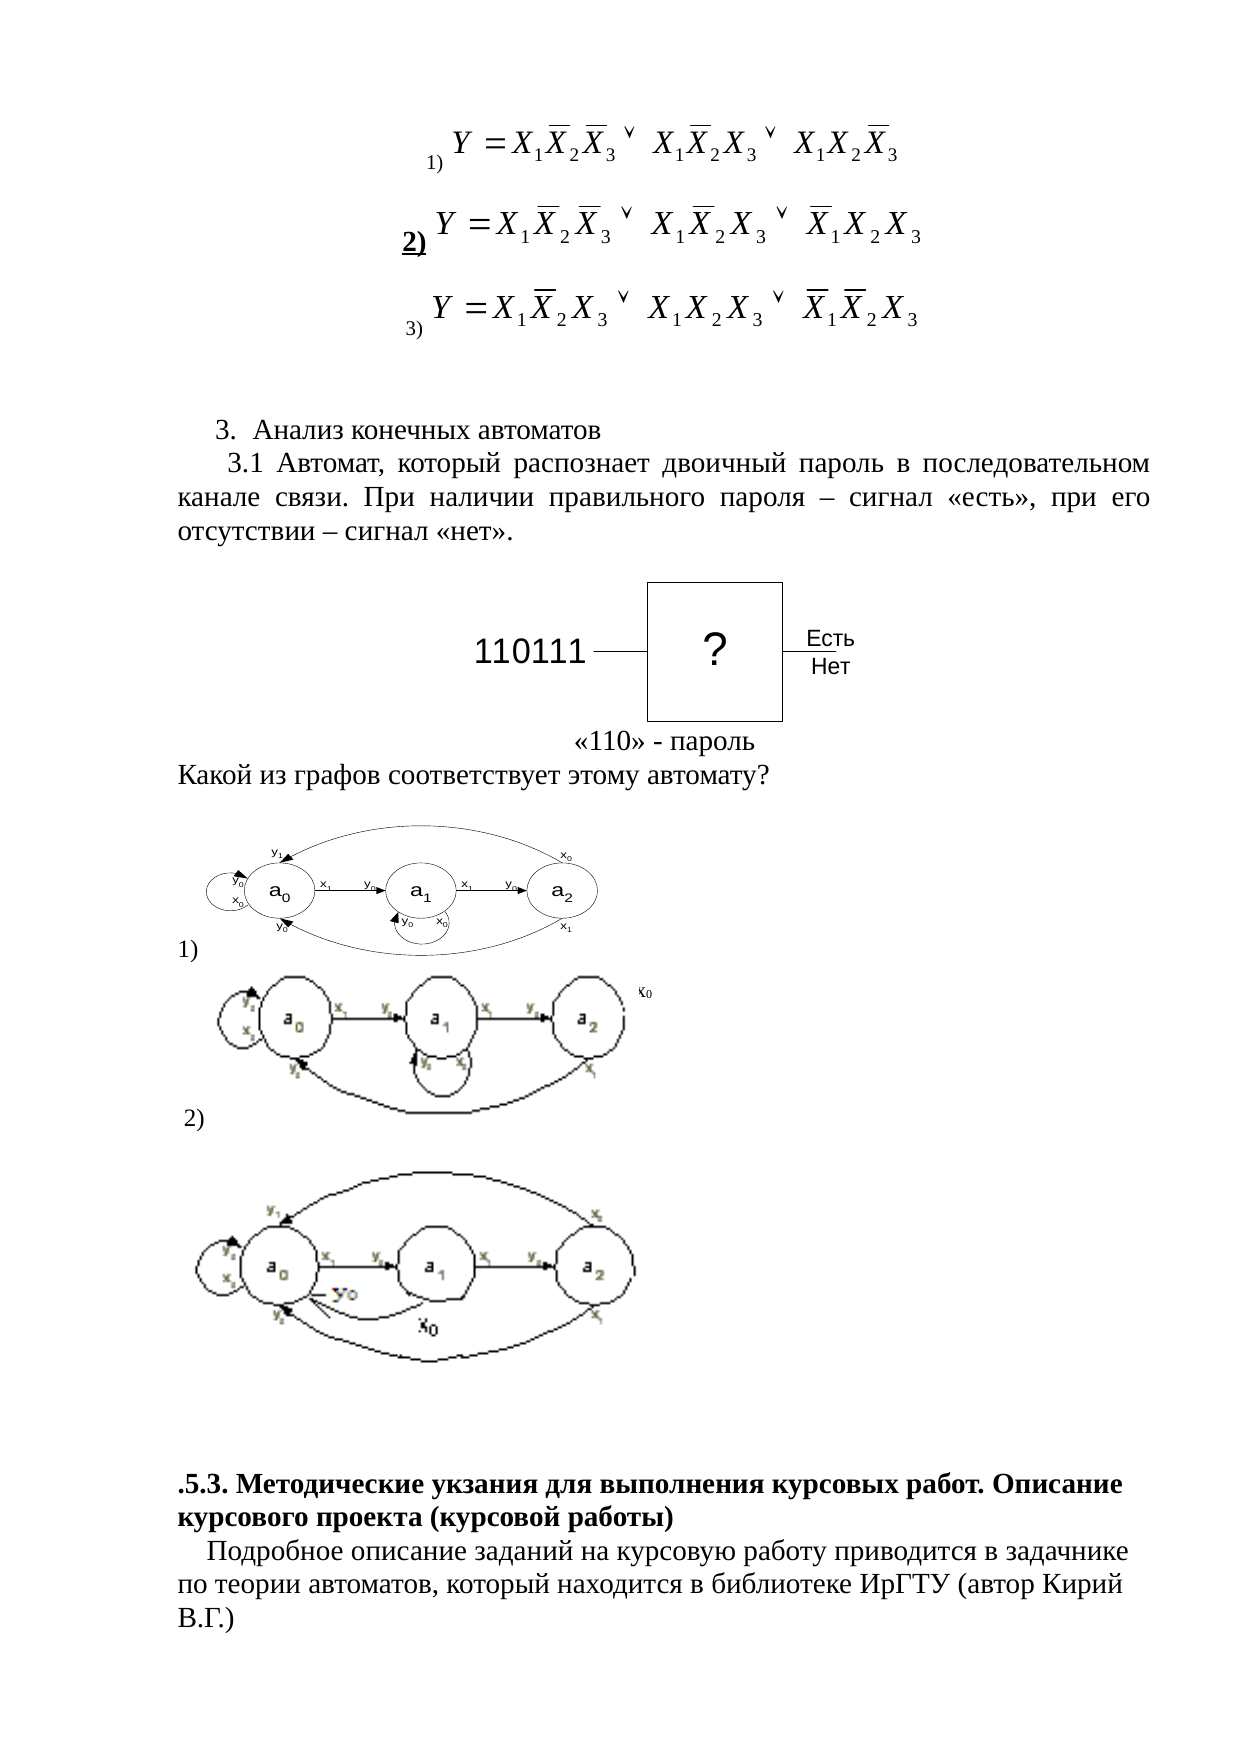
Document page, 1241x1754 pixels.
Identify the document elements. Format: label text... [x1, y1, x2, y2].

picture [177, 1160, 651, 1371]
text Какой из графов соответствует этому автомату? [177, 757, 1152, 791]
text 2) [177, 198, 1152, 258]
text .5.3. Методические укзания для выполнения курсовых работ. Описание курсового проекта (курсовой работы) [177, 1466, 1152, 1533]
text 3.1 Автомат, который распознает двоичный пароль в последовательном канале связи. При наличии правильного пароля – сигнал «есть», при его отсутствии – сигнал «нет». [177, 446, 1152, 546]
list Анализ конечных автоматов [215, 412, 1152, 446]
text 1) [177, 824, 1152, 962]
text 2) [177, 962, 1152, 1132]
picture [210, 962, 639, 1127]
text 1) [177, 118, 1152, 174]
text 3) [177, 282, 1152, 340]
text Подробное описание заданий на курсовую работу приводится в задачнике по теории автоматов, который находится в библиотеке ИрГТУ (автор Кирий В.Г.) [177, 1533, 1152, 1634]
text х0 [639, 977, 679, 1002]
text «110» - пароль [177, 723, 1152, 757]
